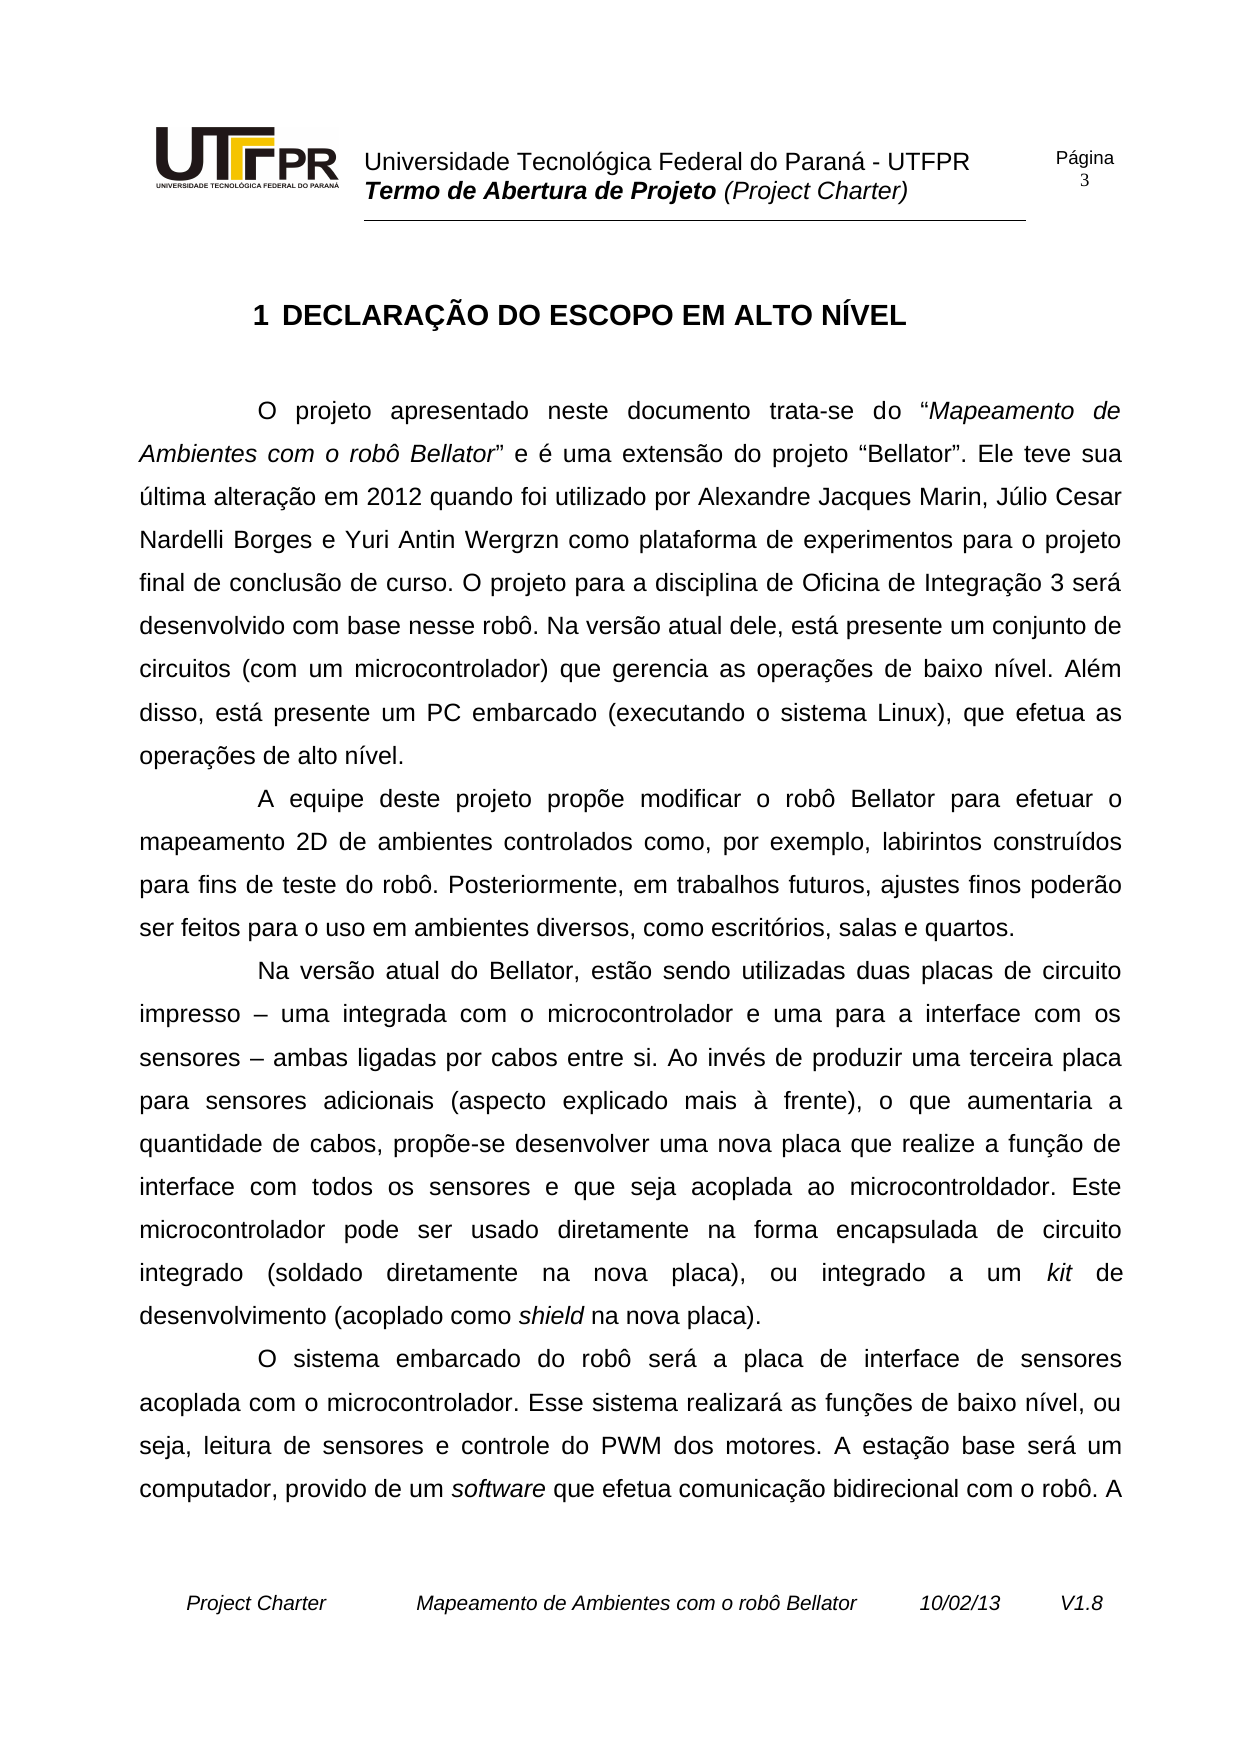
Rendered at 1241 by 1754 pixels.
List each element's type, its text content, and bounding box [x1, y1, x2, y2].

subtitle Declaração do Escopo em Alto Nível [236, 298, 1123, 331]
text O projeto apresentado neste documento trata-se do “Mapeamento de Ambientes com o robô Bellator” e é uma extensão do projeto “Bellator”. Ele teve sua última alteração em 2012 quando foi utilizado por Alexandre Jacques Marin, Júlio Cesar Nardelli Borges e Yuri Antin Wergrzn como plataforma de experimentos para o projeto final de conclusão de curso. O projeto para a disciplina de Oficina de Integração 3 será desenvolvido com base nesse robô. Na versão atual dele, está presente um conjunto de circuitos (com um microcontrolador) que gerencia as operações de baixo nível. Além disso, está presente um PC embarcado (executando o sistema Linux), que efetua as operações de alto nível. [139, 396, 1123, 769]
text Na versão atual do Bellator, estão sendo utilizadas duas placas de circuito impresso – uma integrada com o microcontrolador e uma para a interface com os sensores – ambas ligadas por cabos entre si. Ao invés de produzir uma terceira placa para sensores adicionais (aspecto explicado mais à frente), o que aumentaria a quantidade de cabos, propõe-se desenvolver uma nova placa que realize a função de interface com todos os sensores e que seja acoplada ao microcontroldador. Este microcontrolador pode ser usado diretamente na forma encapsulada de circuito integrado (soldado diretamente na nova placa), ou integrado a um kit de desenvolvimento (acoplado como shield na nova placa). [139, 956, 1123, 1330]
picture [155, 127, 339, 189]
text O sistema embarcado do robô será a placa de interface de sensores acoplada com o microcontrolador. Esse sistema realizará as funções de baixo nível, ou seja, leitura de sensores e controle do PWM dos motores. A estação base será um computador, provido de um software que efetua comunicação bidirecional com o robô. A [139, 1344, 1123, 1503]
text A equipe deste projeto propõe modificar o robô Bellator para efetuar o mapeamento 2D de ambientes controlados como, por exemplo, labirintos construídos para fins de teste do robô. Posteriormente, em trabalhos futuros, ajustes finos poderão ser feitos para o uso em ambientes diversos, como escritórios, salas e quartos. [139, 784, 1123, 942]
